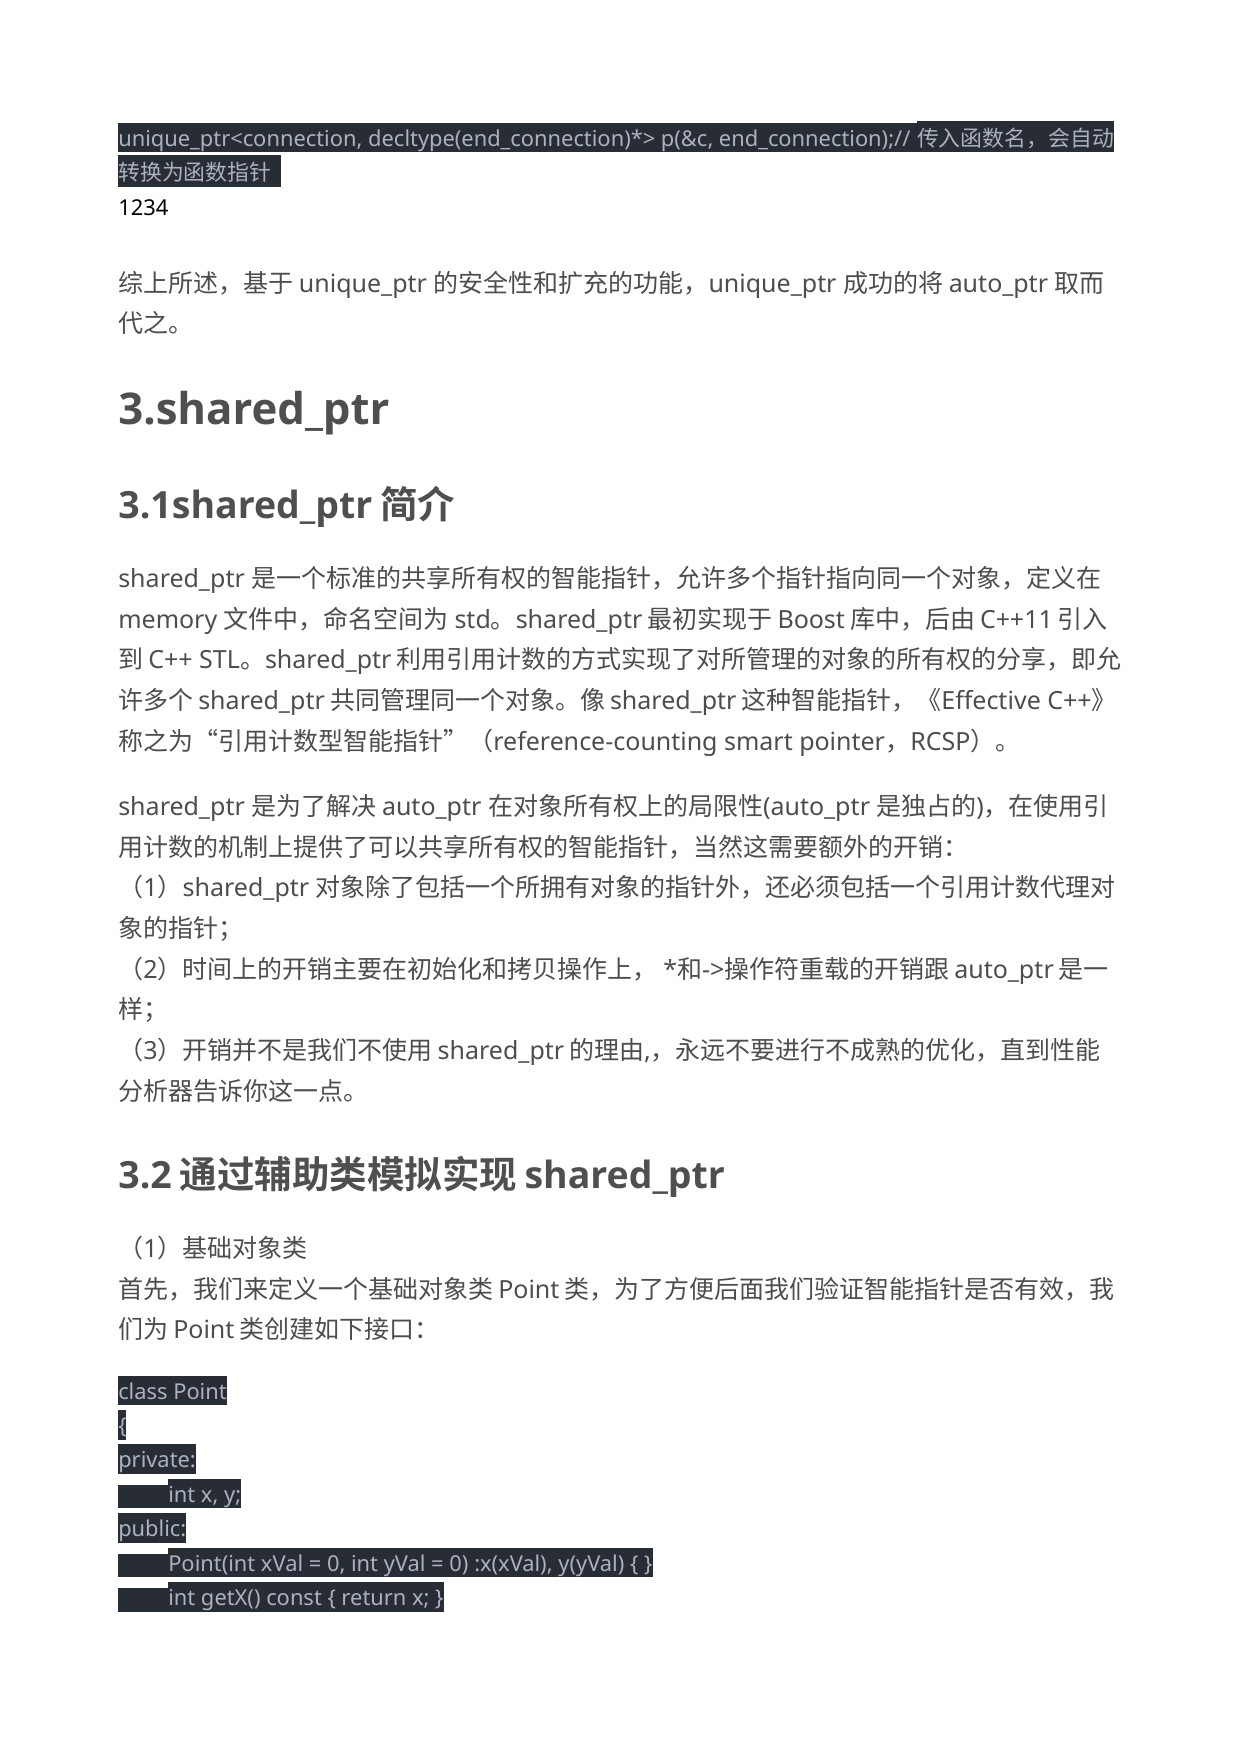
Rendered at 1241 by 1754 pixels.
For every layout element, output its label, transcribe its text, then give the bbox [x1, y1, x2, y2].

subtitle 3.2通过辅助类模拟实现shared_ptr [118, 1145, 1122, 1199]
text 1234 [118, 187, 1122, 221]
subtitle 3.shared_ptr [118, 377, 1122, 437]
text private: [118, 1440, 1122, 1474]
text unique_ptr<connection, decltype(end_connection)*> p(&c, end_connection);// 传入函数名，会自动转换为函数指针 [118, 118, 1122, 187]
subtitle 3.1shared_ptr简介 [118, 474, 1122, 529]
text int x, y; [118, 1474, 1122, 1508]
text int getX() const { return x; } [118, 1577, 1122, 1612]
text class Point [118, 1371, 1122, 1405]
text Point(int xVal = 0, int yVal = 0) :x(xVal), y(yVal) { } [118, 1543, 1122, 1577]
text shared_ptr 是为了解决 auto_ptr 在对象所有权上的局限性(auto_ptr 是独占的)，在使用引用计数的机制上提供了可以共享所有权的智能指针，当然这需要额外的开销： （1）shared_ptr 对象除了包括一个所拥有对象的指针外，还必须包括一个引用计数代理对象的指针； （2）时间上的开销主要在初始化和拷贝操作上， *和->操作符重载的开销跟auto_ptr是一样； （3）开销并不是我们不使用shared_ptr的理由,，永远不要进行不成熟的优化，直到性能分析器告诉你这一点。 [118, 782, 1122, 1107]
text public: [118, 1508, 1122, 1543]
text 综上所述，基于 unique_ptr 的安全性和扩充的功能，unique_ptr 成功的将 auto_ptr 取而代之。 [118, 259, 1122, 340]
text shared_ptr 是一个标准的共享所有权的智能指针，允许多个指针指向同一个对象，定义在 memory 文件中，命名空间为 std。shared_ptr最初实现于Boost库中，后由C++11引入到C++ STL。shared_ptr利用引用计数的方式实现了对所管理的对象的所有权的分享，即允许多个shared_ptr共同管理同一个对象。像shared_ptr这种智能指针，《Effective C++》称之为“引用计数型智能指针”（reference-counting smart pointer，RCSP）。 [118, 554, 1122, 757]
text （1）基础对象类 首先，我们来定义一个基础对象类Point类，为了方便后面我们验证智能指针是否有效，我们为Point类创建如下接口： [118, 1224, 1122, 1346]
text { [118, 1405, 1122, 1440]
